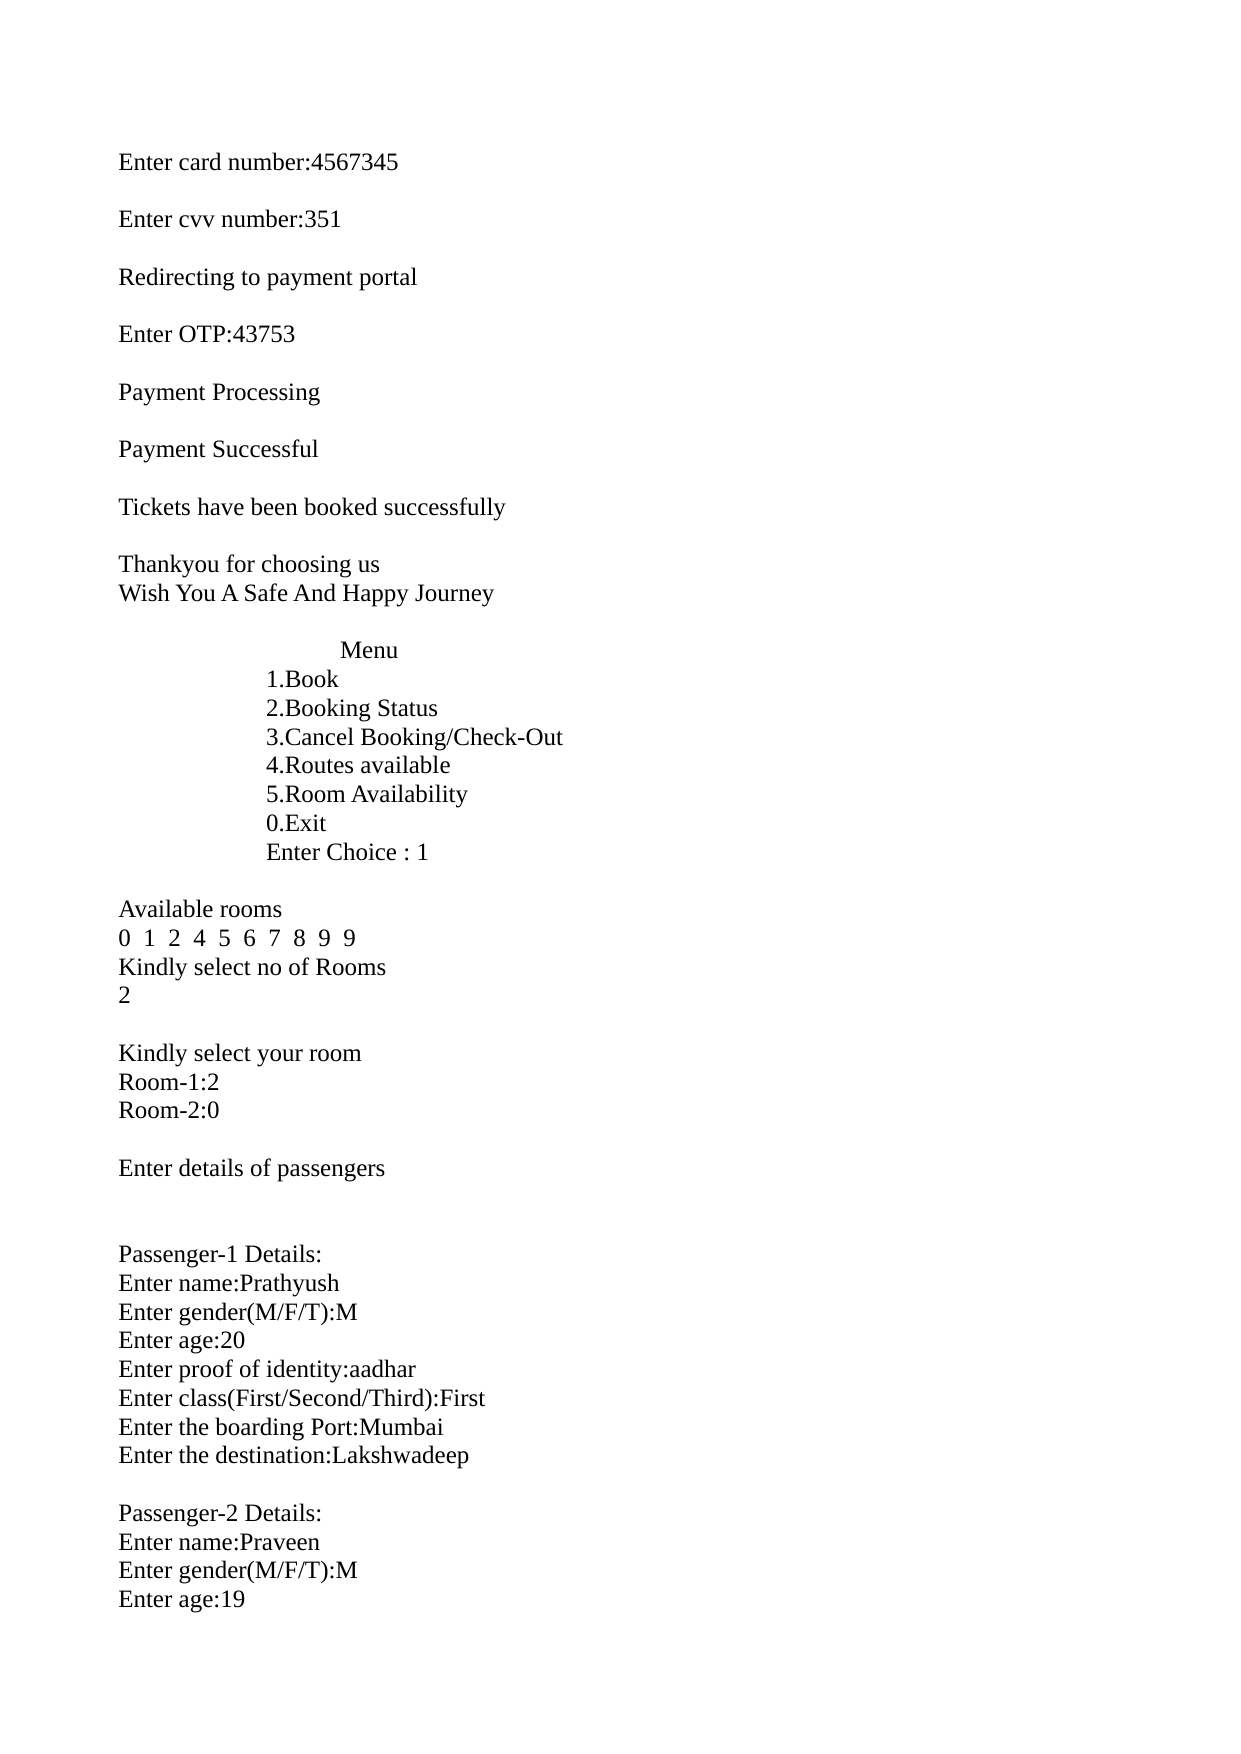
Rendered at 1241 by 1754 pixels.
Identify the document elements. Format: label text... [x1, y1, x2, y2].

text 1.Book [118, 664, 1122, 693]
text Menu [118, 636, 1122, 664]
text Passenger-2 Details: [118, 1498, 1122, 1527]
text Enter OTP:43753 [118, 319, 1122, 348]
text 3.Cancel Booking/Check-Out [118, 722, 1122, 751]
text Room-1:2 [118, 1067, 1122, 1096]
text Enter cvv number:351 [118, 204, 1122, 233]
text Enter card number:4567345 [118, 147, 1122, 176]
text Enter details of passengers [118, 1153, 1122, 1182]
text Wish You A Safe And Happy Journey [118, 578, 1122, 607]
text Kindly select your room [118, 1038, 1122, 1067]
text Enter the boarding Port:Mumbai [118, 1412, 1122, 1441]
text Payment Processing [118, 377, 1122, 406]
text 2.Booking Status [118, 693, 1122, 722]
text 0 1 2 4 5 6 7 8 9 9 [118, 923, 1122, 952]
text Passenger-1 Details: [118, 1239, 1122, 1268]
text 0.Exit [118, 808, 1122, 837]
text Kindly select no of Rooms [118, 952, 1122, 981]
text 2 [118, 981, 1122, 1009]
text Redirecting to payment portal [118, 262, 1122, 291]
text Enter name:Prathyush [118, 1268, 1122, 1297]
text Enter age:20 [118, 1326, 1122, 1354]
text Enter gender(M/F/T):M [118, 1297, 1122, 1326]
text Thankyou for choosing us [118, 549, 1122, 578]
text Room-2:0 [118, 1096, 1122, 1124]
text Enter class(First/Second/Third):First [118, 1383, 1122, 1412]
text Enter name:Praveen [118, 1527, 1122, 1556]
text Enter the destination:Lakshwadeep [118, 1441, 1122, 1469]
text Payment Successful [118, 434, 1122, 463]
text 5.Room Availability [118, 779, 1122, 808]
text Tickets have been booked successfully [118, 492, 1122, 521]
text Available rooms [118, 894, 1122, 923]
text Enter proof of identity:aadhar [118, 1354, 1122, 1383]
text Enter gender(M/F/T):M [118, 1556, 1122, 1584]
text 4.Routes available [118, 751, 1122, 779]
text Enter Choice : 1 [118, 837, 1122, 866]
text Enter age:19 [118, 1584, 1122, 1613]
